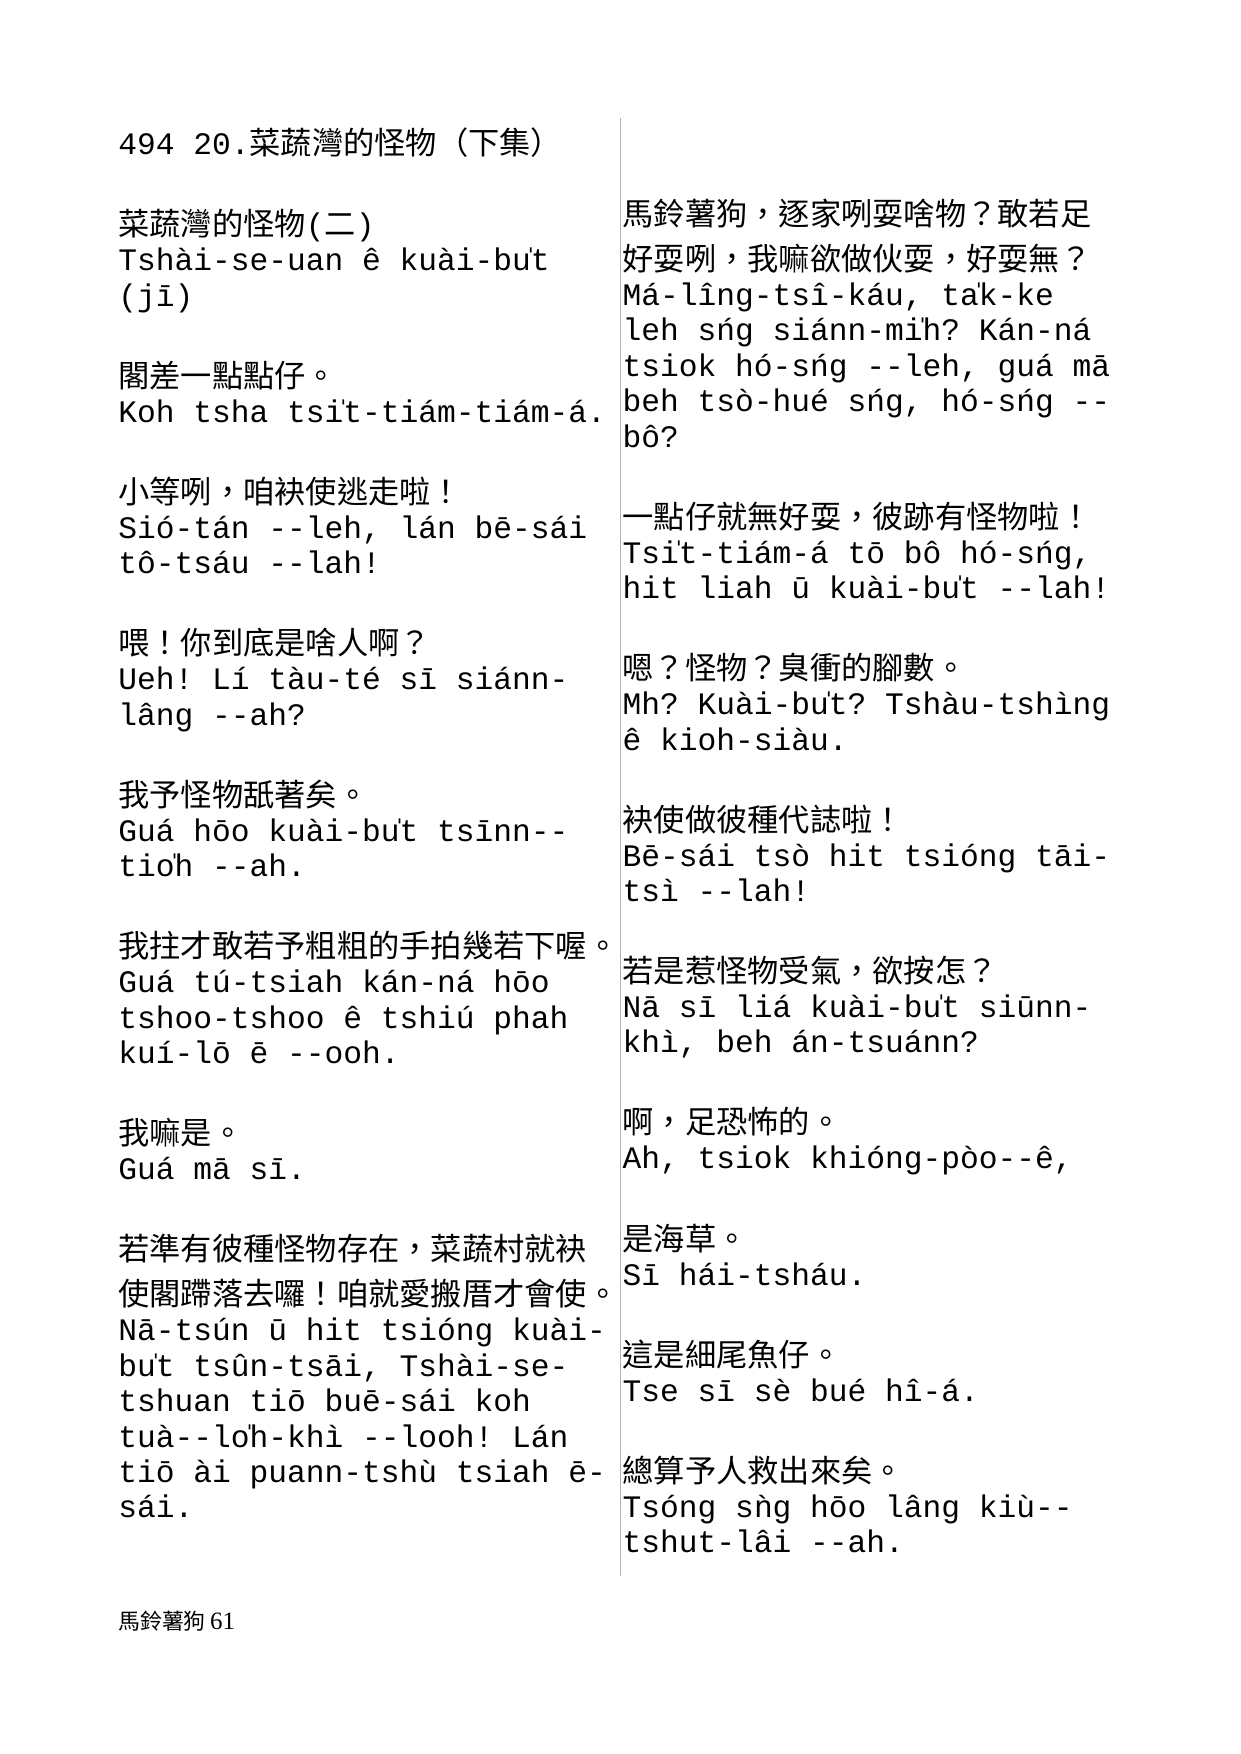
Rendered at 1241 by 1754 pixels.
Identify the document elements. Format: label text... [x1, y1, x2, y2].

text 我拄才敢若予粗粗的手拍幾若下喔。 [118, 921, 618, 967]
text 總算予人救出來矣。 [622, 1446, 1122, 1491]
text 閣差一點點仔。 [118, 351, 618, 396]
text 我嘛是。 [118, 1108, 618, 1153]
text Tse sī sè bué hî-á. [622, 1375, 1122, 1410]
text Nā-tsún ū hit tsióng kuài-bu̍t tsûn-tsāi, Tshài-se-tshuan tiō buē-sái koh tuà--lo̍h-khì --looh! Lán tiō ài puann-tshù tsiah ē-sái. [118, 1315, 618, 1527]
text 是海草。 [622, 1214, 1122, 1259]
text Guá tú-tsiah kán-ná hōo tshoo-tshoo ê tshiú phah kuí-lō ē --ooh. [118, 967, 618, 1073]
text Tshài-se-uan ê kuài-bu̍t (jī) [118, 245, 618, 316]
text 小等咧，咱袂使逃走啦！ [118, 467, 618, 512]
text 一點仔就無好耍，彼跡有怪物啦！ [622, 492, 1122, 537]
text Koh tsha tsi̍t-tiám-tiám-á. [118, 396, 618, 432]
text Bē-sái tsò hit tsióng tāi-tsì --lah! [622, 840, 1122, 911]
text 若是惹怪物受氣，欲按怎？ [622, 946, 1122, 991]
text 494 20.菜蔬灣的怪物（下集） [118, 118, 618, 164]
text Tsóng sǹg hōo lâng kiù--tshut-lâi --ah. [622, 1491, 1122, 1562]
text Nā sī liá kuài-bu̍t siūnn-khì, beh án-tsuánn? [622, 991, 1122, 1062]
text 袂使做彼種代誌啦！ [622, 795, 1122, 840]
text Tsi̍t-tiám-á tō bô hó-sńg, hit liah ū kuài-bu̍t --lah! [622, 537, 1122, 608]
text 啊，足恐怖的。 [622, 1098, 1122, 1143]
text 嗯？怪物？臭衝的腳數。 [622, 643, 1122, 688]
text Sió-tán --leh, lán bē-sái tô-tsáu --lah! [118, 512, 618, 583]
text 這是細尾魚仔。 [622, 1330, 1122, 1375]
text Ueh! Lí tàu-té sī siánn-lâng --ah? [118, 664, 618, 734]
text 菜蔬灣的怪物(二) [118, 199, 618, 245]
text 若準有彼種怪物存在，菜蔬村就袂使閣蹛落去囉！咱就愛搬厝才會使。 [118, 1224, 618, 1315]
text 喂！你到底是啥人啊？ [118, 618, 618, 664]
text 我予怪物舐著矣。 [118, 770, 618, 815]
text Guá hōo kuài-bu̍t tsīnn--tio̍h --ah. [118, 815, 618, 886]
text Sī hái-tsháu. [622, 1259, 1122, 1294]
text 馬鈴薯狗，逐家咧耍啥物？敢若足好耍咧，我嘛欲做伙耍，好耍無？ [622, 189, 1122, 279]
text Ah, tsiok khióng-pòo--ê, [622, 1143, 1122, 1178]
text Mh? Kuài-bu̍t? Tshàu-tshìng ê kioh-siàu. [622, 688, 1122, 759]
text Má-lîng-tsî-káu, ta̍k-ke leh sńg siánn-mi̍h? Kán-ná tsiok hó-sńg --leh, guá mā beh tsò-hué sńg, hó-sńg --bô? [622, 279, 1122, 456]
text Guá mā sī. [118, 1153, 618, 1189]
